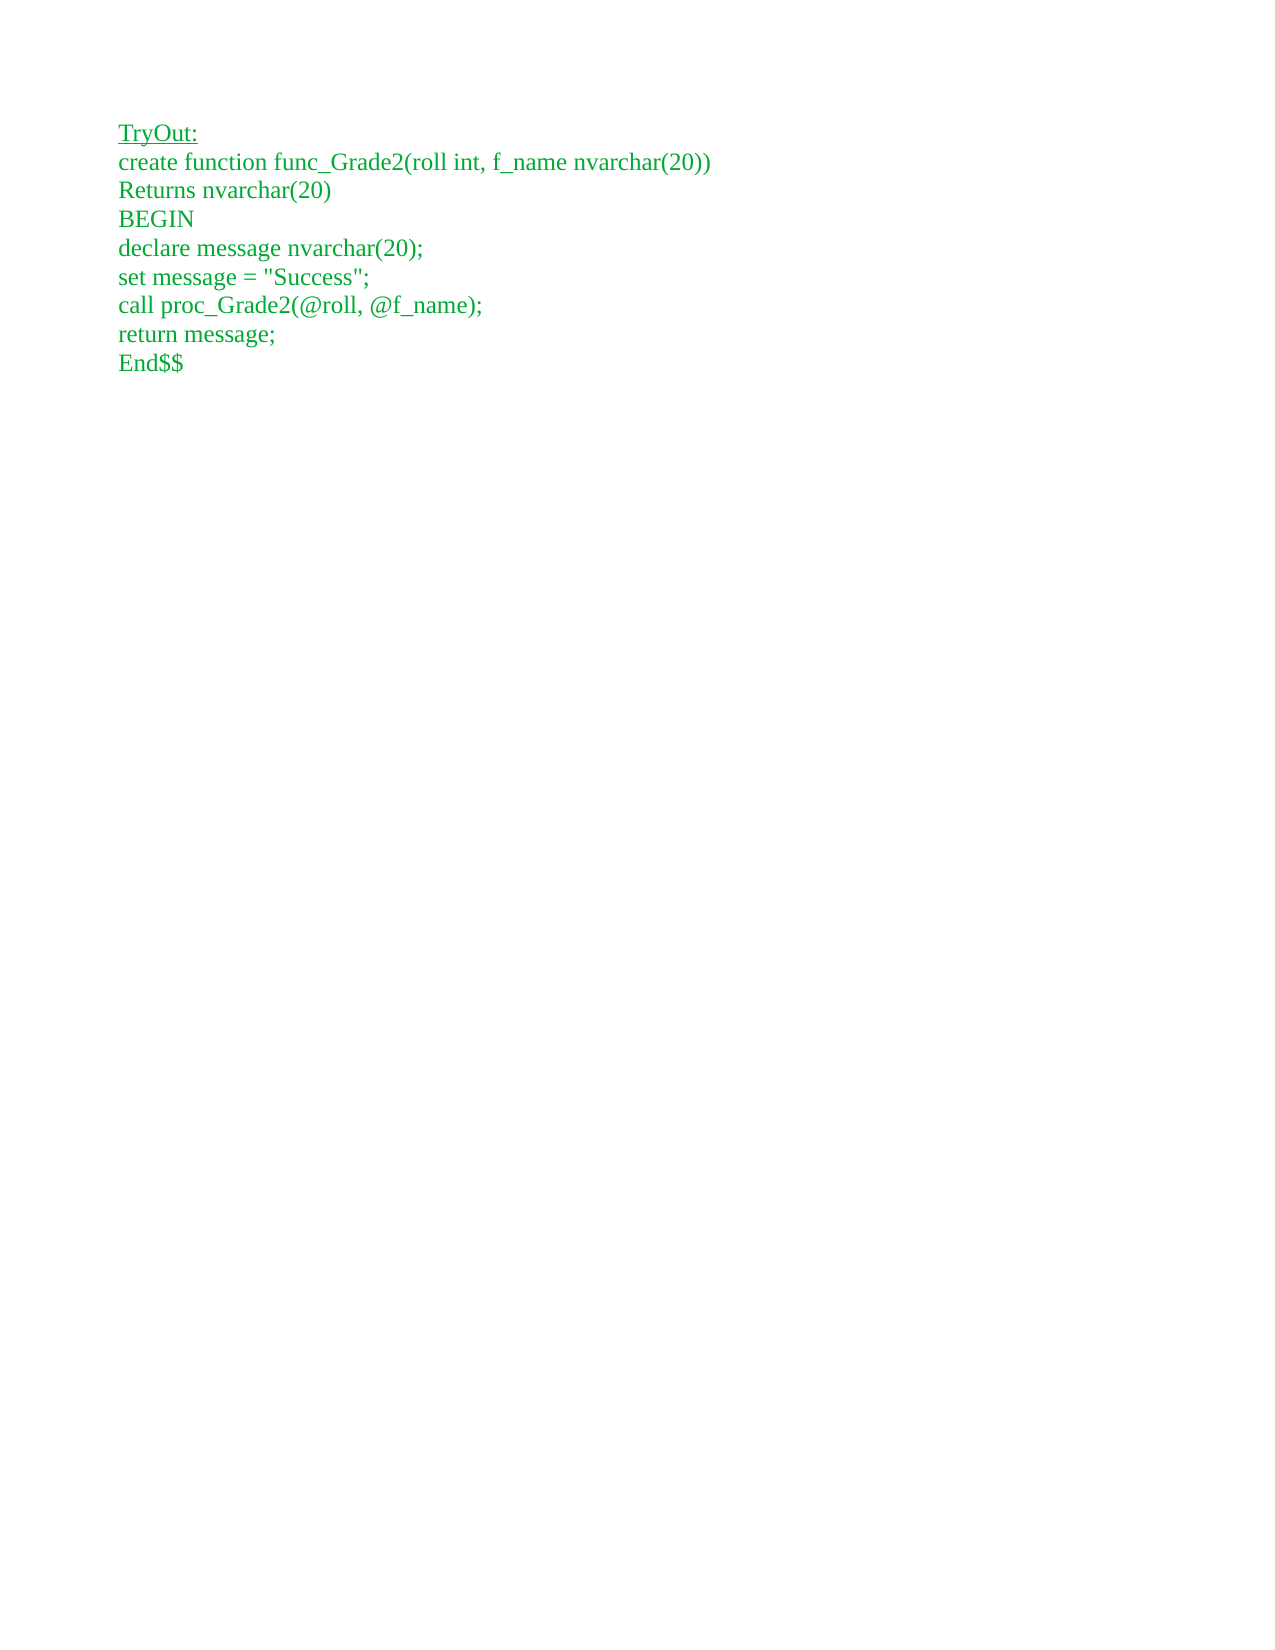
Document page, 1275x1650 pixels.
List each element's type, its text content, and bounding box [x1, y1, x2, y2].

text create function func_Grade2(roll int, f_name nvarchar(20)) [118, 147, 1157, 176]
text return message; [118, 319, 1157, 348]
text set message = "Success"; [118, 262, 1157, 291]
text declare message nvarchar(20); [118, 233, 1157, 262]
text TryOut: [118, 118, 1157, 147]
text call proc_Grade2(@roll, @f_name); [118, 291, 1157, 319]
text End$$ [118, 348, 1157, 377]
text Returns nvarchar(20) [118, 176, 1157, 204]
text BEGIN [118, 204, 1157, 233]
